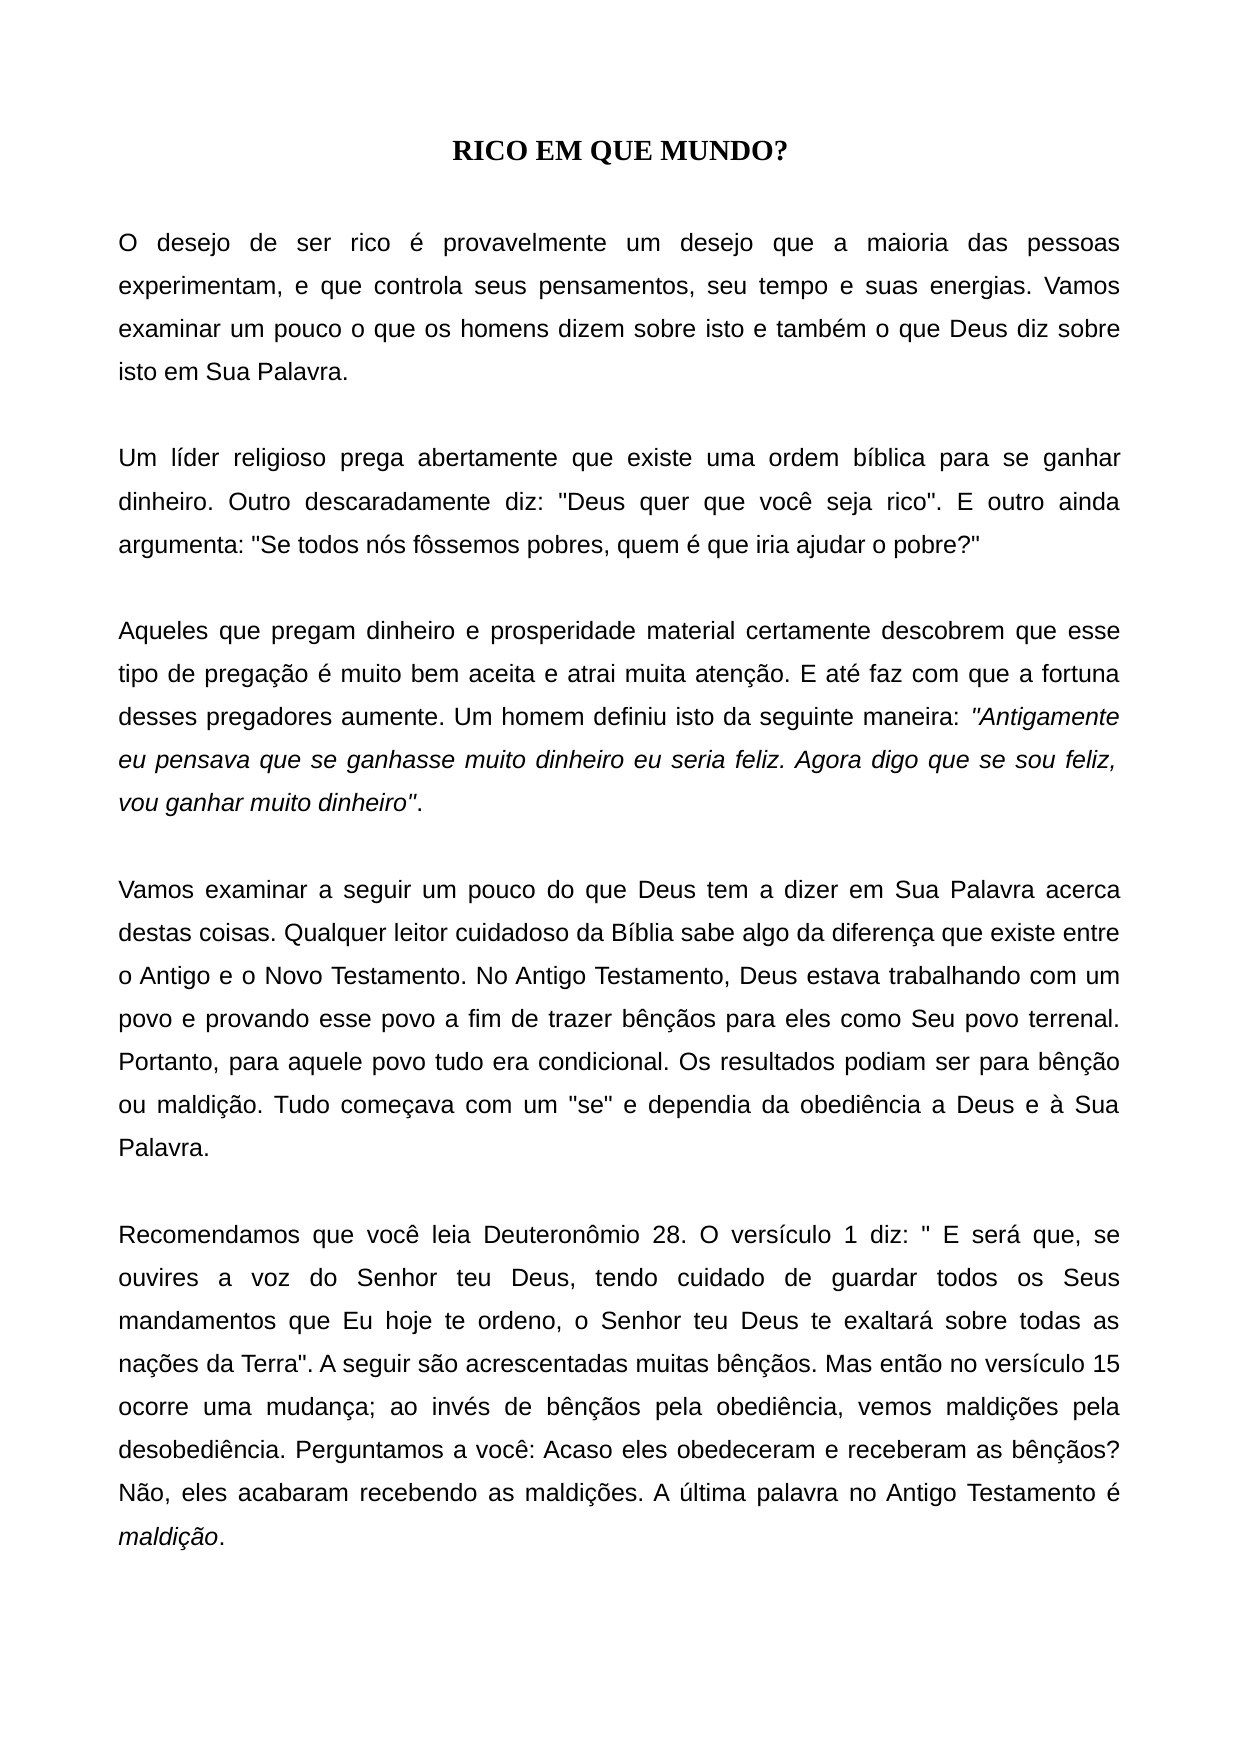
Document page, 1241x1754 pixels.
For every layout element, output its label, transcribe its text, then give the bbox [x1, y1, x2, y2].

text O desejo de ser rico é provavelmente um desejo que a maioria das pessoas experimentam, e que controla seus pensamentos, seu tempo e suas energias. Vamos examinar um pouco o que os homens dizem sobre isto e também o que Deus diz sobre isto em Sua Palavra. [118, 228, 1122, 386]
text Um líder religioso prega abertamente que existe uma ordem bíblica para se ganhar dinheiro. Outro descaradamente diz: "Deus quer que você seja rico". E outro ainda argumenta: "Se todos nós fôssemos pobres, quem é que iria ajudar o pobre?" [118, 443, 1122, 558]
text Vamos examinar a seguir um pouco do que Deus tem a dizer em Sua Palavra acerca destas coisas. Qualquer leitor cuidadoso da Bíblia sabe algo da diferença que existe entre o Antigo e o Novo Testamento. No Antigo Testamento, Deus estava trabalhando com um povo e provando esse povo a fim de trazer bênçãos para eles como Seu povo terrenal. Portanto, para aquele povo tudo era condicional. Os resultados podiam ser para bênção ou maldição. Tudo começava com um "se" e dependia da obediência a Deus e à Sua Palavra. [118, 875, 1122, 1162]
subtitle RICO EM QUE MUNDO? [118, 133, 1122, 166]
text Recomendamos que você leia Deuteronômio 28. O versículo 1 diz: " E será que, se ouvires a voz do Senhor teu Deus, tendo cuidado de guardar todos os Seus mandamentos que Eu hoje te ordeno, o Senhor teu Deus te exaltará sobre todas as nações da Terra". A seguir são acrescentadas muitas bênçãos. Mas então no versículo 15 ocorre uma mudança; ao invés de bênçãos pela obediência, vemos maldições pela desobediência. Perguntamos a você: Acaso eles obedeceram e receberam as bênçãos? Não, eles acabaram recebendo as maldições. A última palavra no Antigo Testamento é maldição. [118, 1220, 1122, 1550]
text Aqueles que pregam dinheiro e prosperidade material certamente descobrem que esse tipo de pregação é muito bem aceita e atrai muita atenção. E até faz com que a fortuna desses pregadores aumente. Um homem definiu isto da seguinte maneira: "Antigamente eu pensava que se ganhasse muito dinheiro eu seria feliz. Agora digo que se sou feliz, vou ganhar muito dinheiro". [118, 616, 1122, 817]
